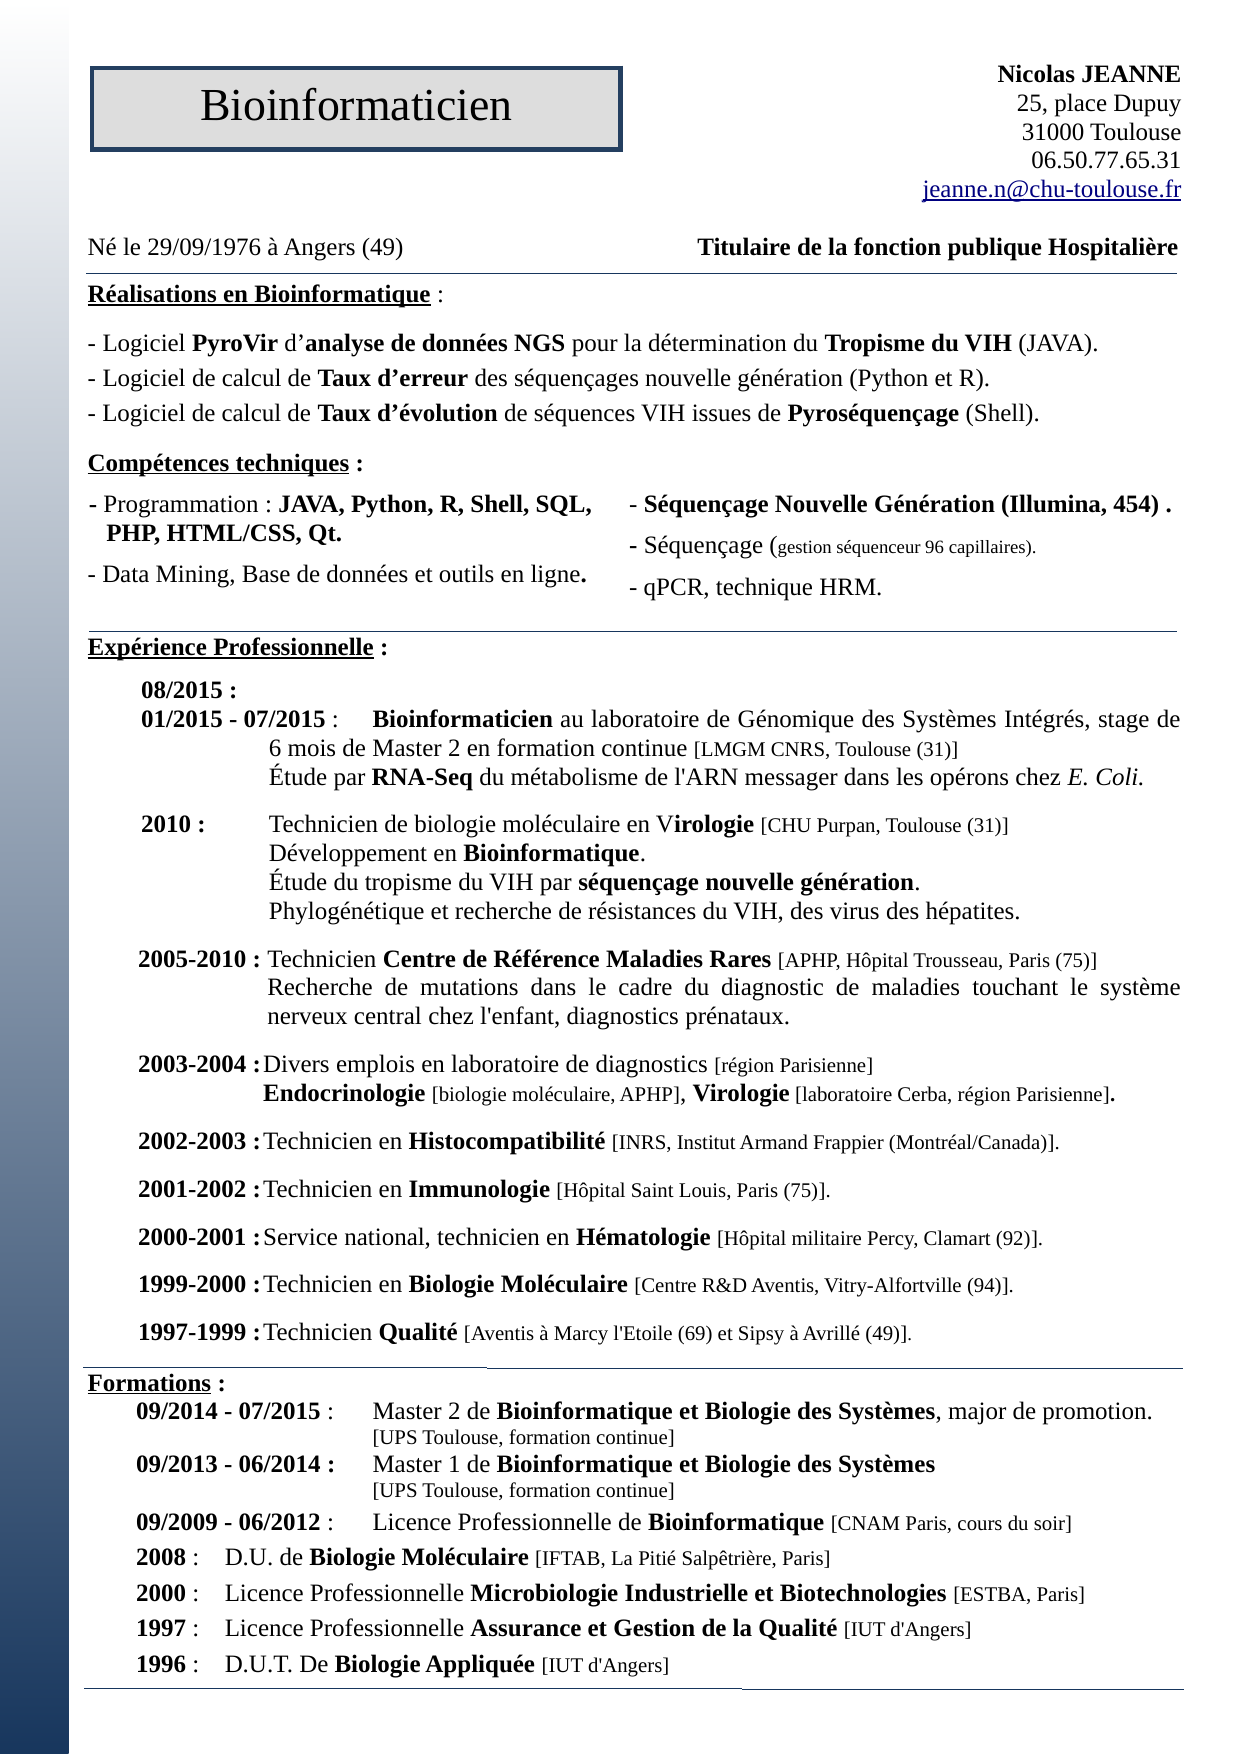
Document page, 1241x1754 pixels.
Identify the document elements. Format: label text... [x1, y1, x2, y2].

text 09/2009 - 06/2012 : Licence Professionnelle de Bioinformatique [CNAM Paris, cours du soir] [136, 1502, 1181, 1537]
text 31000 Toulouse [623, 117, 1181, 145]
text 2000-2001 : Service national, technicien en Hématologie [Hôpital militaire Percy, Clamart (92)]. [138, 1222, 1181, 1250]
text Né le 29/09/1976 à Angers (49) Titulaire de la fonction publique Hospitalière [77, 232, 1181, 260]
text 2002-2003 : Technicien en Histocompatibilité [INRS, Institut Armand Frappier (Montréal/Canada)]. [138, 1126, 1181, 1154]
text 2003-2004 : Divers emplois en laboratoire de diagnostics [région Parisienne] [138, 1049, 1181, 1078]
text 2005-2010 : Technicien Centre de Référence Maladies Rares [APHP, Hôpital Trousseau, Paris (75)] [138, 944, 1181, 972]
text 2001-2002 : Technicien en Immunologie [Hôpital Saint Louis, Paris (75)]. [138, 1174, 1181, 1202]
text Étude par RNA-Seq du métabolisme de l'ARN messager dans les opérons chez E. Coli. [141, 762, 1181, 790]
text 01/2015 - 07/2015 : Bioinformaticien au laboratoire de Génomique des Systèmes Intégrés, stage de 6 mois de Master 2 en formation continue [LMGM CNRS, Toulouse (31)] [141, 704, 1181, 762]
text 1997 : Licence Professionnelle Assurance et Gestion de la Qualité [IUT d'Angers] [136, 1608, 1181, 1644]
text Phylogénétique et recherche de résistances du VIH, des virus des hépatites. [141, 896, 1181, 924]
text - Séquençage (gestion séquenceur 96 capillaires). [629, 531, 1181, 559]
text Bioinformaticien [109, 77, 603, 130]
text jeanne.n@chu-toulouse.fr [77, 174, 1181, 203]
text Recherche de mutations dans le cadre du diagnostic de maladies touchant le système nerveux central chez l'enfant, diagnostics prénataux. [138, 972, 1181, 1030]
text [77, 88, 90, 117]
text 09/2013 - 06/2014 : Master 1 de Bioinformatique et Biologie des Systèmes [136, 1449, 1181, 1478]
list Logiciel PyroVir d’analyse de données NGS pour la détermination du Tropisme du VIH (JAVA). [77, 323, 1181, 358]
text 1999-2000 : Technicien en Biologie Moléculaire [Centre R&D Aventis, Vitry-Alfortville (94)]. [138, 1269, 1181, 1298]
text - Data Mining, Base de données et outils en ligne. [77, 559, 629, 588]
text 2010 : Technicien de biologie moléculaire en Virologie [CHU Purpan, Toulouse (31)] [141, 809, 1181, 838]
text [UPS Toulouse, formation continue] [136, 1478, 1181, 1502]
text 06.50.77.65.31 [77, 145, 1181, 174]
text 25, place Dupuy [623, 88, 1181, 117]
text 08/2015 : [141, 675, 1181, 704]
text 2000 : Licence Professionnelle Microbiologie Industrielle et Biotechnologies [ESTBA, Paris] [136, 1573, 1181, 1608]
text [77, 117, 90, 145]
text - Programmation : JAVA, Python, R, Shell, SQL, PHP, HTML/CSS, Qt. [88, 489, 629, 547]
text [UPS Toulouse, formation continue] [136, 1425, 1181, 1449]
text Endocrinologie [biologie moléculaire, APHP], Virologie [laboratoire Cerba, région Parisienne]. [138, 1078, 1181, 1107]
text 1996 : D.U.T. De Biologie Appliquée [IUT d'Angers] [136, 1644, 1181, 1679]
text 1997-1999 : Technicien Qualité [Aventis à Marcy l'Etoile (69) et Sipsy à Avrillé (49)]. [138, 1317, 1181, 1346]
text Réalisations en Bioinformatique : [77, 279, 1181, 308]
text Compétences techniques : [77, 448, 1181, 477]
text - Séquençage Nouvelle Génération (Illumina, 454) . [629, 489, 1181, 518]
text Développement en Bioinformatique. [141, 838, 1181, 867]
text Expérience Professionnelle : [77, 632, 1181, 661]
list Logiciel de calcul de Taux d’erreur des séquençages nouvelle génération (Python et R). [77, 358, 1181, 393]
text Étude du tropisme du VIH par séquençage nouvelle génération. [141, 867, 1181, 896]
text - qPCR, technique HRM. [629, 572, 1181, 601]
text 2008 : D.U. de Biologie Moléculaire [IFTAB, La Pitié Salpêtrière, Paris] [136, 1537, 1181, 1573]
text Nicolas JEANNE [77, 59, 1181, 88]
text Formations : [77, 1368, 1181, 1396]
text 09/2014 - 07/2015 : Master 2 de Bioinformatique et Biologie des Systèmes, major de promotion. [136, 1396, 1181, 1425]
text - Logiciel de calcul de Taux d’évolution de séquences VIH issues de Pyroséquençage (Shell). [77, 393, 1181, 429]
